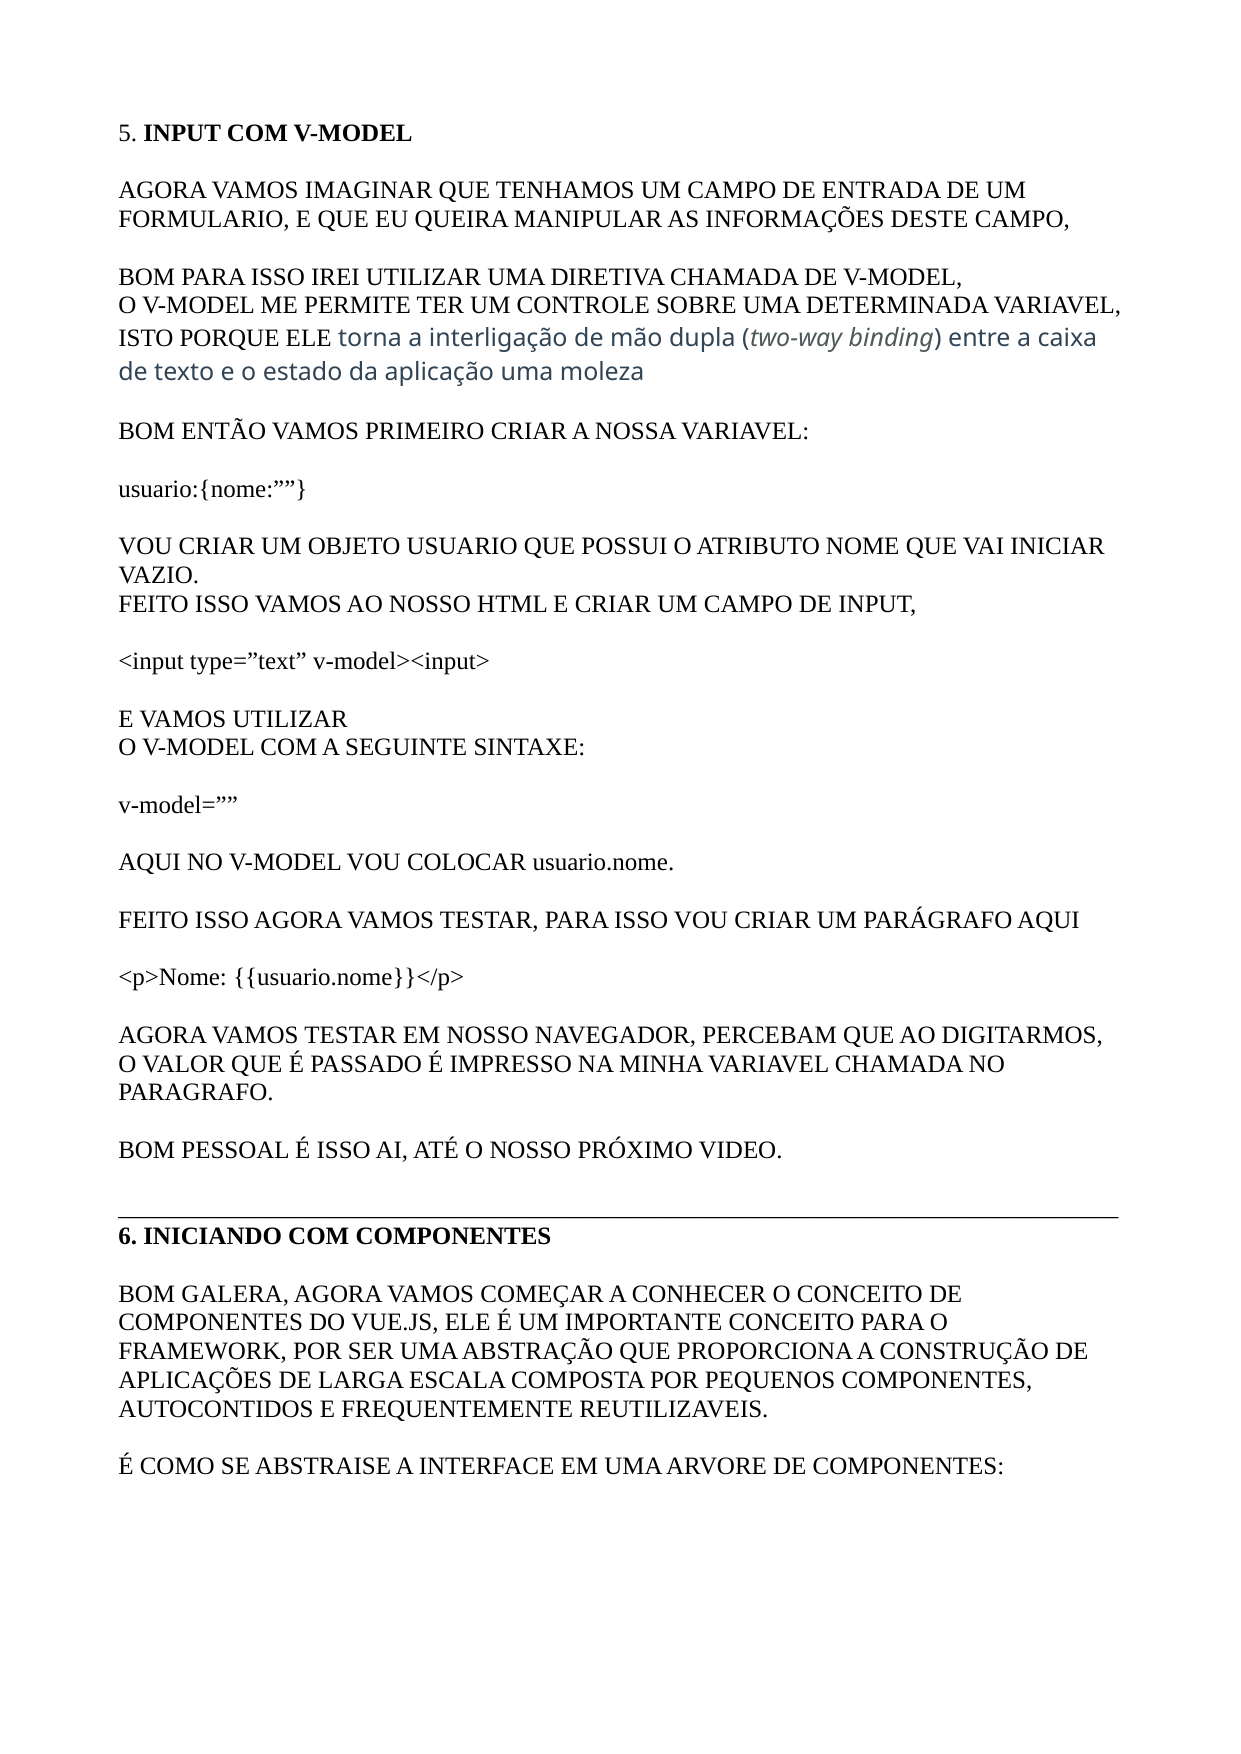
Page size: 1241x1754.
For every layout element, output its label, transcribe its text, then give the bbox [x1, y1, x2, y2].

text FEITO ISSO AGORA VAMOS TESTAR, PARA ISSO VOU CRIAR UM PARÁGRAFO AQUI [118, 905, 1122, 934]
text v-model=”” [118, 790, 1122, 819]
text AGORA VAMOS TESTAR EM NOSSO NAVEGADOR, PERCEBAM QUE AO DIGITARMOS, O VALOR QUE É PASSADO É IMPRESSO NA MINHA VARIAVEL CHAMADA NO PARAGRAFO. [118, 1020, 1122, 1106]
text ________________________________________________________________________________ [118, 1192, 1122, 1221]
text BOM GALERA, AGORA VAMOS COMEÇAR A CONHECER O CONCEITO DE COMPONENTES DO VUE.JS, ELE É UM IMPORTANTE CONCEITO PARA O FRAMEWORK, POR SER UMA ABSTRAÇÃO QUE PROPORCIONA A CONSTRUÇÃO DE APLICAÇÕES DE LARGA ESCALA COMPOSTA POR PEQUENOS COMPONENTES, AUTOCONTIDOS E FREQUENTEMENTE REUTILIZAVEIS. [118, 1279, 1122, 1422]
text FEITO ISSO VAMOS AO NOSSO HTML E CRIAR UM CAMPO DE INPUT, [118, 589, 1122, 617]
text BOM ENTÃO VAMOS PRIMEIRO CRIAR A NOSSA VARIAVEL: [118, 416, 1122, 445]
text usuario:{nome:””} [118, 474, 1122, 502]
text AQUI NO V-MODEL VOU COLOCAR usuario.nome. [118, 847, 1122, 876]
text O V-MODEL COM A SEGUINTE SINTAXE: [118, 732, 1122, 761]
text VOU CRIAR UM OBJETO USUARIO QUE POSSUI O ATRIBUTO NOME QUE VAI INICIAR VAZIO. [118, 531, 1122, 589]
text E VAMOS UTILIZAR [118, 704, 1122, 732]
text BOM PESSOAL É ISSO AI, ATÉ O NOSSO PRÓXIMO VIDEO. [118, 1135, 1122, 1164]
text AGORA VAMOS IMAGINAR QUE TENHAMOS UM CAMPO DE ENTRADA DE UM FORMULARIO, E QUE EU QUEIRA MANIPULAR AS INFORMAÇÕES DESTE CAMPO, [118, 176, 1122, 233]
text 6. INICIANDO COM COMPONENTES [118, 1221, 1122, 1250]
text <p>Nome: {{usuario.nome}}</p> [118, 962, 1122, 991]
text <input type=”text” v-model><input> [118, 646, 1122, 675]
text BOM PARA ISSO IREI UTILIZAR UMA DIRETIVA CHAMADA DE V-MODEL, [118, 262, 1122, 291]
text 5. INPUT COM V-MODEL [118, 118, 1122, 147]
text É COMO SE ABSTRAISE A INTERFACE EM UMA ARVORE DE COMPONENTES: [118, 1451, 1122, 1480]
text O V-MODEL ME PERMITE TER UM CONTROLE SOBRE UMA DETERMINADA VARIAVEL, ISTO PORQUE ELE torna a interligação de mão dupla (two-way binding) entre a caixa de texto e o estado da aplicação uma moleza [118, 291, 1122, 387]
